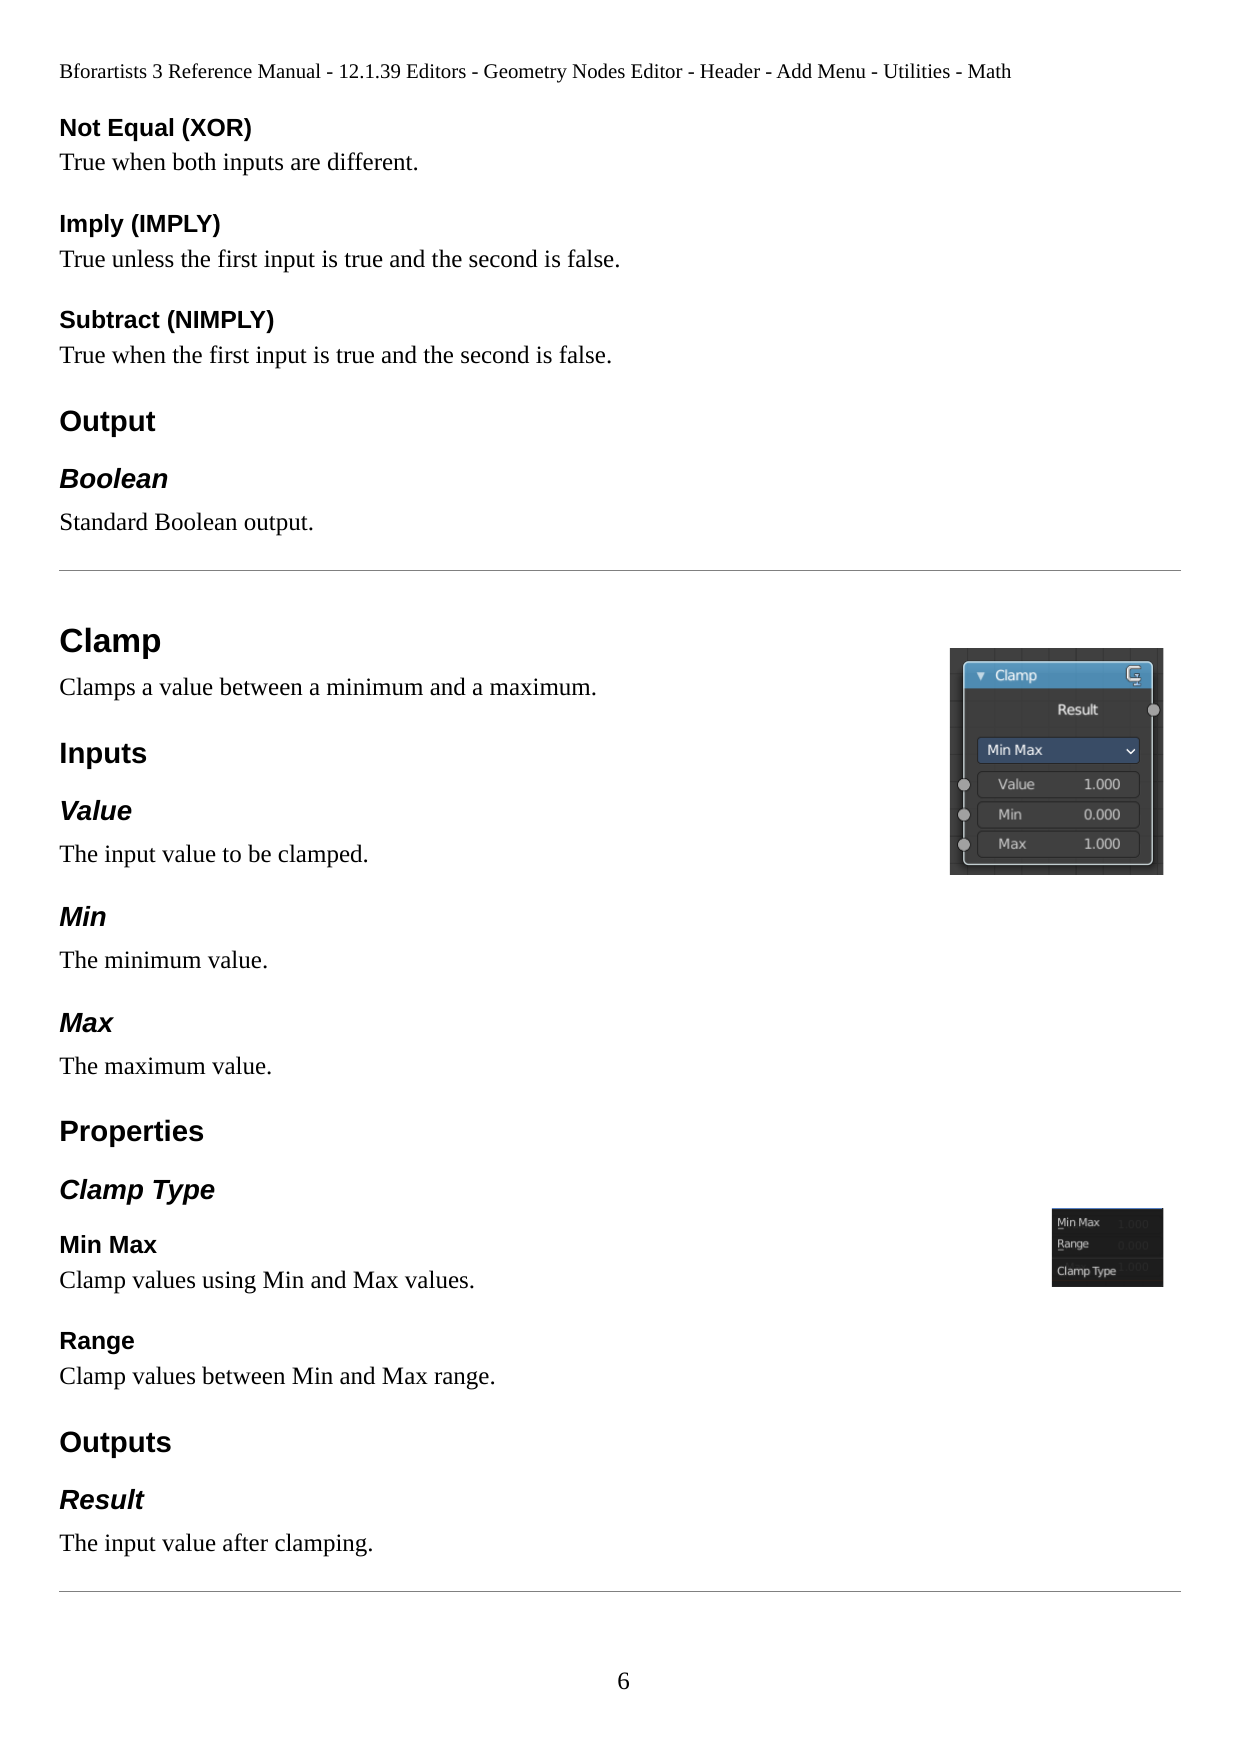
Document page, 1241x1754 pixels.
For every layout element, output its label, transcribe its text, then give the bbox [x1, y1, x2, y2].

subtitle Imply (IMPLY) [59, 209, 1181, 237]
text The maximum value. [59, 1051, 1181, 1079]
text Standard Boolean output. [59, 507, 1181, 536]
subtitle [1164, 794, 1181, 826]
subtitle Clamp Type [59, 1173, 1181, 1205]
text Clamp values using Min and Max values. [59, 1265, 1181, 1293]
text Clamps a value between a minimum and a maximum. [59, 672, 949, 701]
subtitle Max [59, 1006, 1181, 1038]
subtitle Properties [59, 1114, 1181, 1148]
text The input value to be clamped. [59, 839, 949, 868]
subtitle Min [59, 900, 1181, 932]
subtitle Result [59, 1483, 1181, 1515]
subtitle Subtract (NIMPLY) [59, 305, 1181, 334]
subtitle [1164, 1230, 1181, 1258]
text The input value after clamping. [59, 1528, 1181, 1557]
text Clamp values between Min and Max range. [59, 1361, 1181, 1390]
subtitle Min Max [59, 1230, 1051, 1258]
subtitle Inputs [59, 736, 949, 769]
picture [1051, 1208, 1164, 1287]
subtitle Boolean [59, 462, 1181, 494]
subtitle Range [59, 1326, 1181, 1355]
subtitle [1164, 736, 1181, 769]
text True when the first input is true and the second is false. [59, 340, 1181, 369]
text The minimum value. [59, 945, 1181, 973]
subtitle Not Equal (XOR) [59, 113, 1181, 141]
subtitle Output [59, 404, 1181, 437]
subtitle Outputs [59, 1425, 1181, 1458]
subtitle Clamp [59, 621, 1181, 659]
subtitle Value [59, 794, 949, 826]
text True when both inputs are different. [59, 147, 1181, 176]
text True unless the first input is true and the second is false. [59, 244, 1181, 272]
picture [949, 648, 1164, 875]
